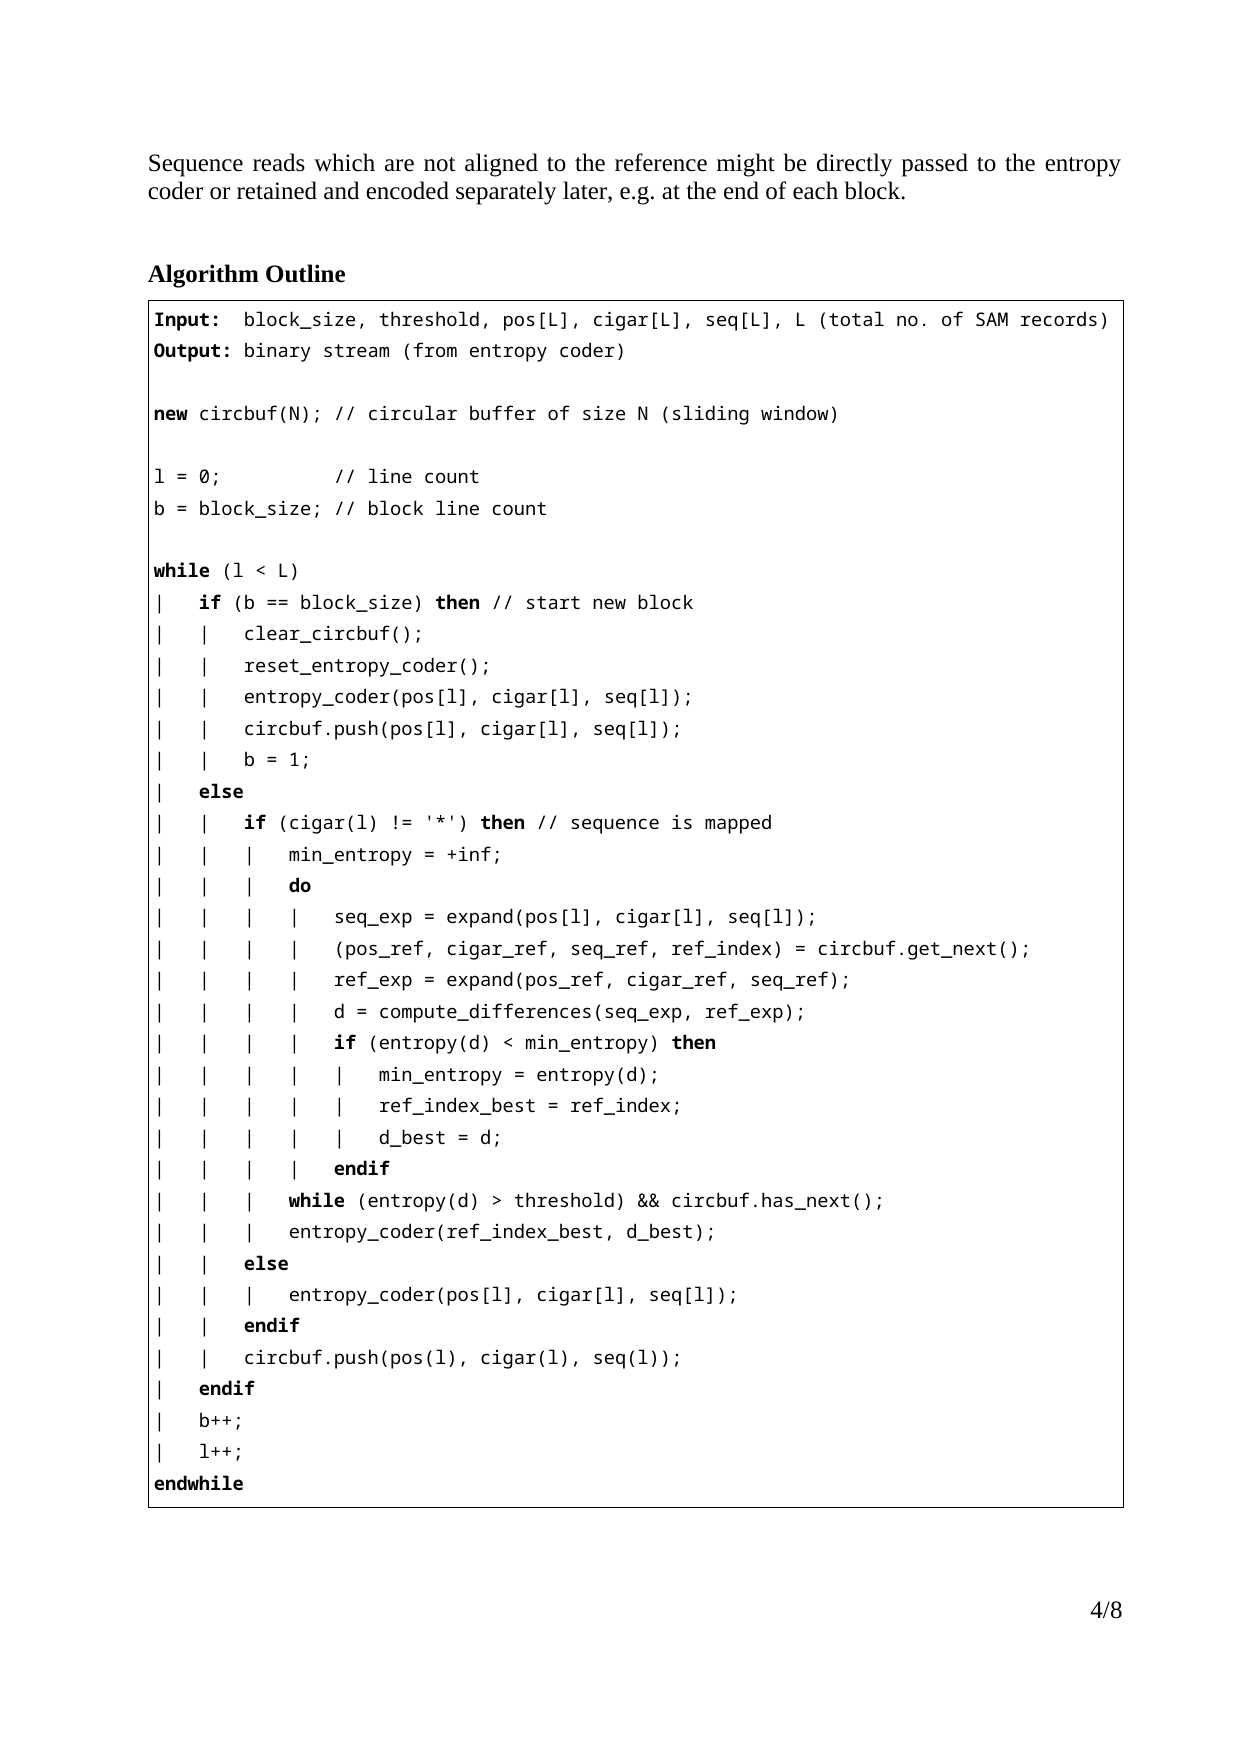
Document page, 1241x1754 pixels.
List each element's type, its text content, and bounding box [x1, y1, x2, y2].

text Algorithm Outline [148, 259, 1122, 288]
text Sequence reads which are not aligned to the reference might be directly passed to the entropy coder or retained and encoded separately later, e.g. at the end of each block. [148, 148, 1122, 205]
table_header Input: block_size, threshold, pos[L], cigar[L], seq[L], L (total no. of SAM records) Output: binary stream (from entropy coder) new circbuf(N); // circular buffer of size N (sliding window) l = 0; // line count b = block_size; // block line count while (l < L) | if (b == block_size) then // start new block | | clear_circbuf(); | | reset_entropy_coder(); | | entropy_coder(pos[l], cigar[l], seq[l]); | | circbuf.push(pos[l], cigar[l], seq[l]); | | b = 1; | else | | if (cigar(l) != '*') then // sequence is mapped | | | min_entropy = +inf; | | | do | | | | seq_exp = expand(pos[l], cigar[l], seq[l]); | | | | (pos_ref, cigar_ref, seq_ref, ref_index) = circbuf.get_next(); | | | | ref_exp = expand(pos_ref, cigar_ref, seq_ref); | | | | d = compute_differences(seq_exp, ref_exp); | | | | if (entropy(d) < min_entropy) then | | | | | min_entropy = entropy(d); | | | | | ref_index_best = ref_index; | | | | | d_best = d; | | | | endif | | | while (entropy(d) > threshold) && circbuf.has_next(); | | | entropy_coder(ref_index_best, d_best); | | else | | | entropy_coder(pos[l], cigar[l], seq[l]); | | endif | | circbuf.push(pos(l), cigar(l), seq(l)); | endif | b++; | l++; endwhile [149, 301, 1123, 1507]
